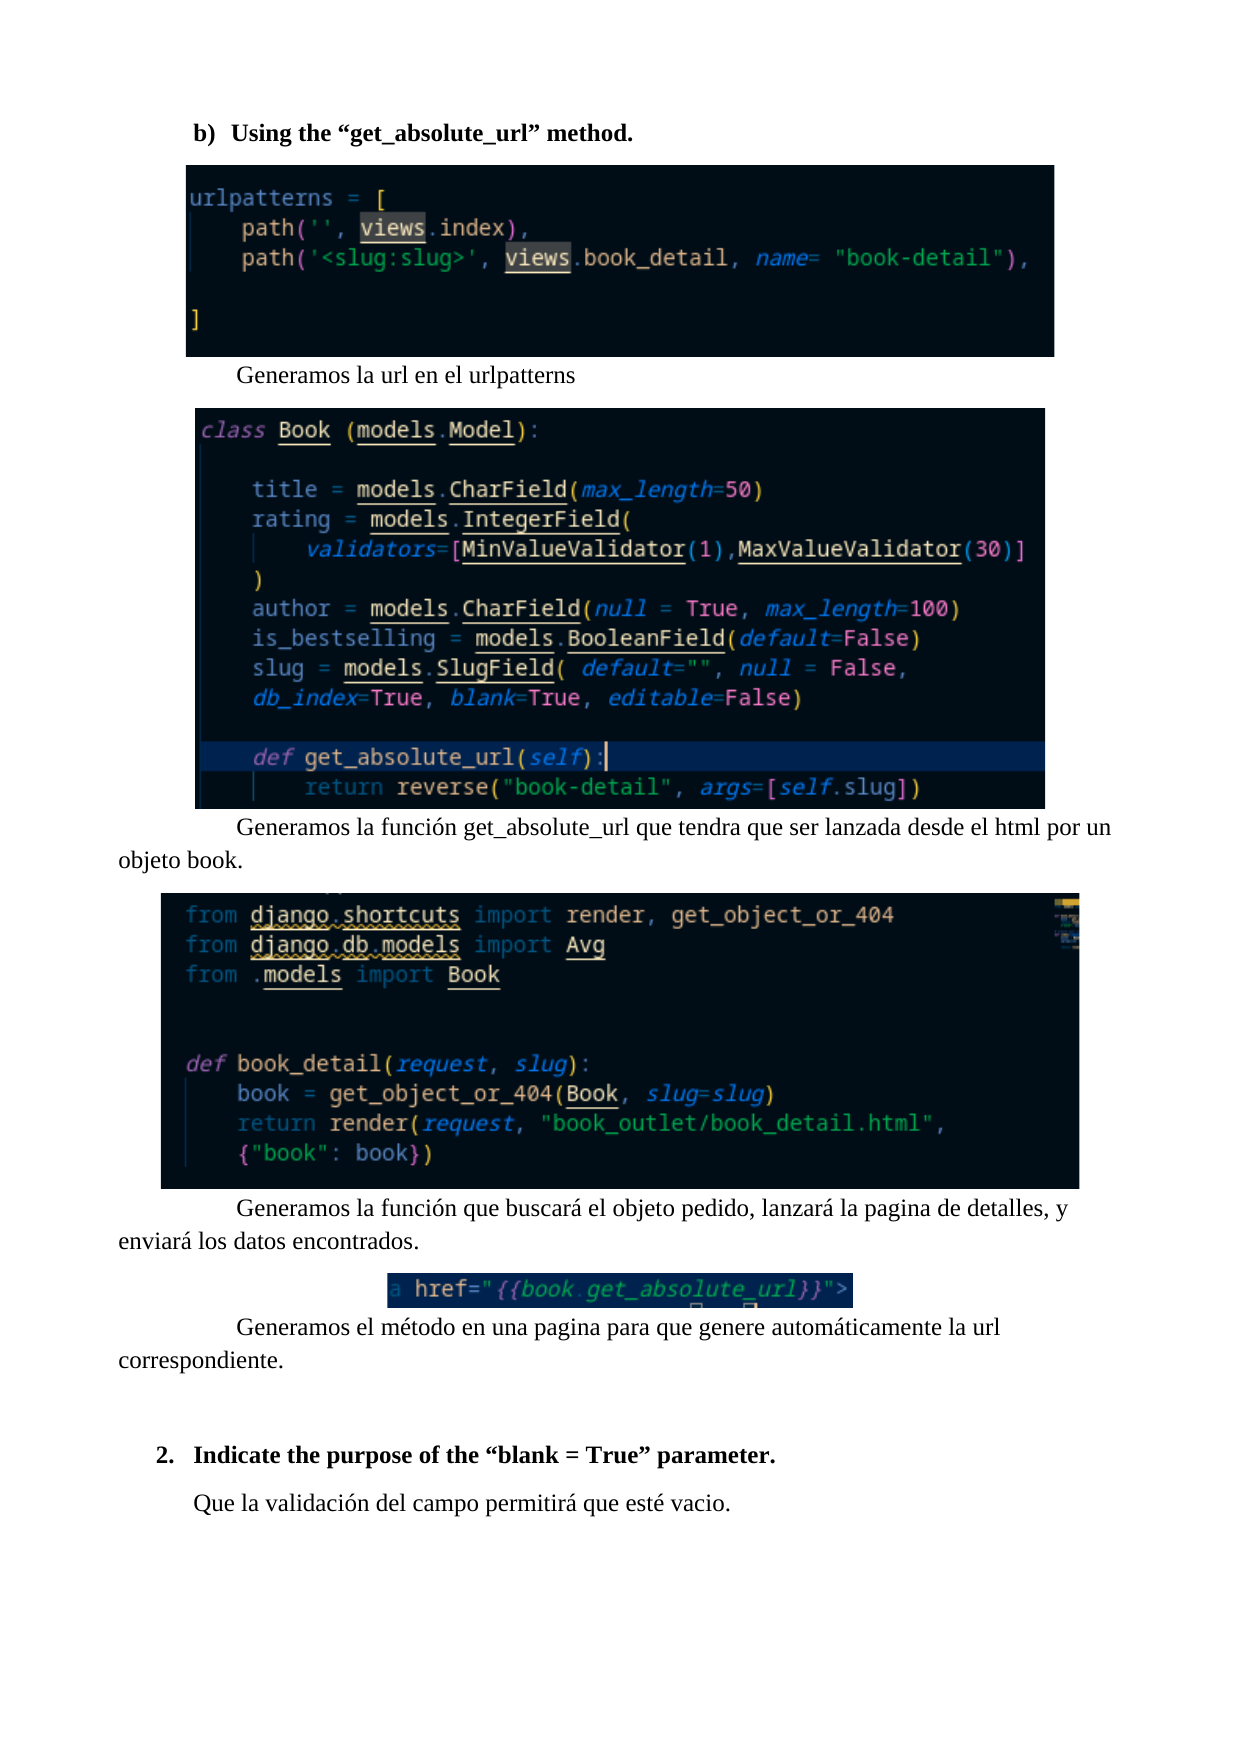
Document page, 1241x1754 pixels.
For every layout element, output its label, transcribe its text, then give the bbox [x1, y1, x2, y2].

picture [195, 408, 1045, 809]
list Que la validación del campo permitirá que esté vacio. [156, 1488, 1122, 1517]
text Generamos la función que buscará el objeto pedido, lanzará la pagina de detalles, y enviará los datos encontrados. [118, 893, 1122, 1254]
text Generamos el método en una pagina para que genere automáticamente la url correspondiente. [118, 1273, 1122, 1374]
picture [160, 893, 1080, 1189]
text Generamos la url en el urlpatterns [118, 166, 1122, 389]
list Indicate the purpose of the “blank = True” parameter. [156, 1440, 1122, 1469]
text Generamos la función get_absolute_url que tendra que ser lanzada desde el html por un objeto book. [118, 408, 1122, 874]
picture [387, 1273, 853, 1308]
picture [185, 165, 1055, 357]
list Using the “get_absolute_url” method. [193, 118, 1122, 147]
